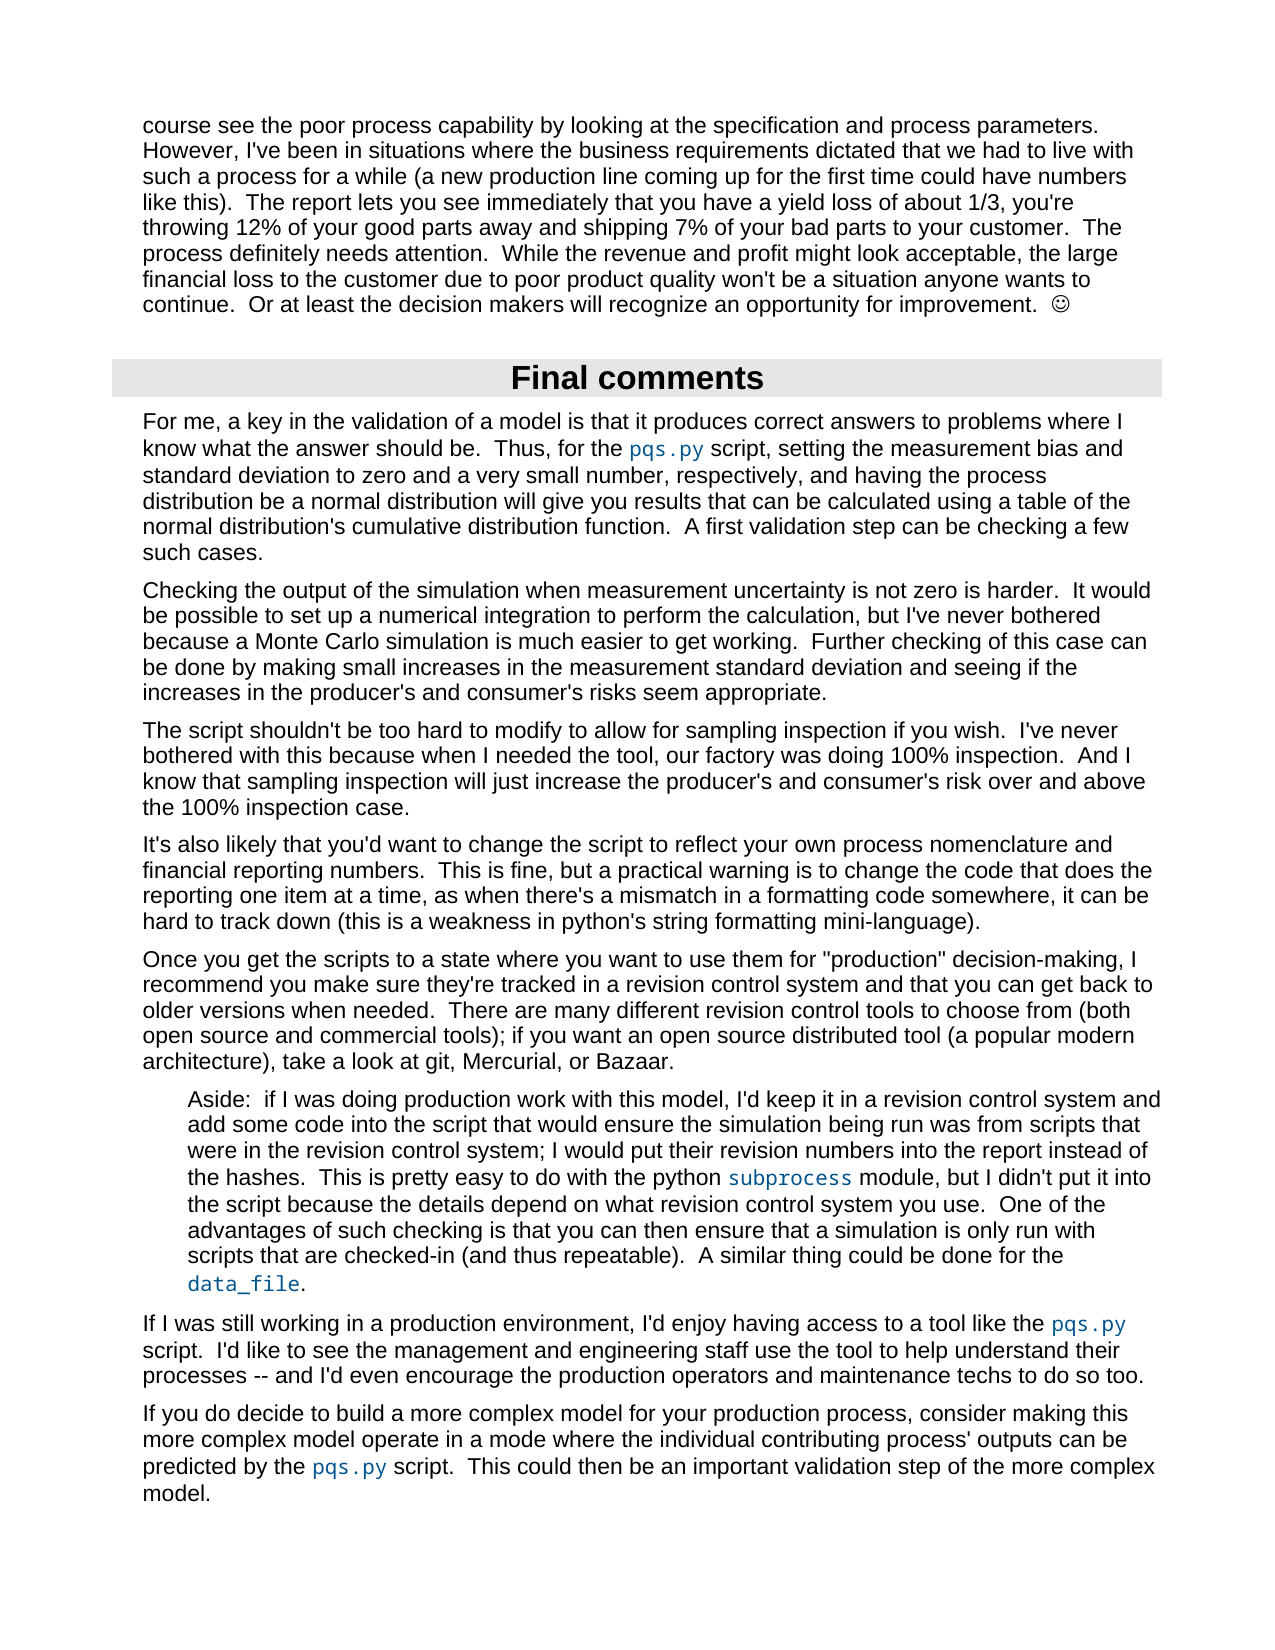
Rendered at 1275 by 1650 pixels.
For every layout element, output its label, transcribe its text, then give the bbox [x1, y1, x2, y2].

text The script shouldn't be too hard to modify to allow for sampling inspection if you wish. I've never bothered with this because when I needed the tool, our factory was doing 100% inspection. And I know that sampling inspection will just increase the producer's and consumer's risk over and above the 100% inspection case. [142, 717, 1162, 820]
text course see the poor process capability by looking at the specification and process parameters. However, I've been in situations where the business requirements dictated that we had to live with such a process for a while (a new production line coming up for the first time could have numbers like this). The report lets you see immediately that you have a yield loss of about 1/3, you're throwing 12% of your good parts away and shipping 7% of your bad parts to your customer. The process definitely needs attention. While the revenue and profit might look acceptable, the large financial loss to the customer due to poor product quality won't be a situation anyone wants to continue. Or at least the decision makers will recognize an opportunity for improvement.  [142, 112, 1162, 317]
text Aside: if I was doing production work with this model, I'd keep it in a revision control system and add some code into the script that would ensure the simulation being run was from scripts that were in the revision control system; I would put their revision numbers into the report instead of the hashes. This is pretty easy to do with the python subprocess module, but I didn't put it into the script because the details depend on what revision control system you use. One of the advantages of such checking is that you can then ensure that a simulation is only run with scripts that are checked-in (and thus repeatable). A similar thing could be done for the data_file. [187, 1086, 1162, 1297]
text For me, a key in the validation of a model is that it produces correct answers to problems where I know what the answer should be. Thus, for the pqs.py script, setting the measurement bias and standard deviation to zero and a very small number, respectively, and having the process distribution be a normal distribution will give you results that can be calculated using a table of the normal distribution's cumulative distribution function. A first validation step can be checking a few such cases. [142, 409, 1162, 565]
text If you do decide to build a more complex model for your production process, consider making this more complex model operate in a mode where the individual contributing process' outputs can be predicted by the pqs.py script. This could then be an important validation step of the more complex model. [142, 1401, 1162, 1506]
text Checking the output of the simulation when measurement uncertainty is not zero is harder. It would be possible to set up a numerical integration to perform the calculation, but I've never bothered because a Monte Carlo simulation is much easier to get working. Further checking of this case can be done by making small increases in the measurement standard deviation and seeing if the increases in the producer's and consumer's risks seem appropriate. [142, 577, 1162, 705]
text It's also likely that you'd want to change the script to reflect your own process nomenclature and financial reporting numbers. This is fine, but a practical warning is to change the code that does the reporting one item at a time, as when there's a mismatch in a formatting code somewhere, it can be hard to track down (this is a weakness in python's string formatting mini-language). [142, 832, 1162, 934]
text Once you get the scripts to a state where you want to use them for "production" decision-making, I recommend you make sure they're tracked in a revision control system and that you can get back to older versions when needed. There are many different revision control tools to choose from (both open source and commercial tools); if you want an open source distributed tool (a popular modern architecture), take a look at git, Mercurial, or Bazaar. [142, 946, 1162, 1074]
text If I was still working in a production environment, I'd enjoy having access to a tool like the pqs.py script. I'd like to see the management and engineering staff use the tool to help understand their processes -- and I'd even encourage the production operators and maintenance techs to do so too. [142, 1309, 1162, 1389]
subtitle Final comments [112, 359, 1162, 397]
